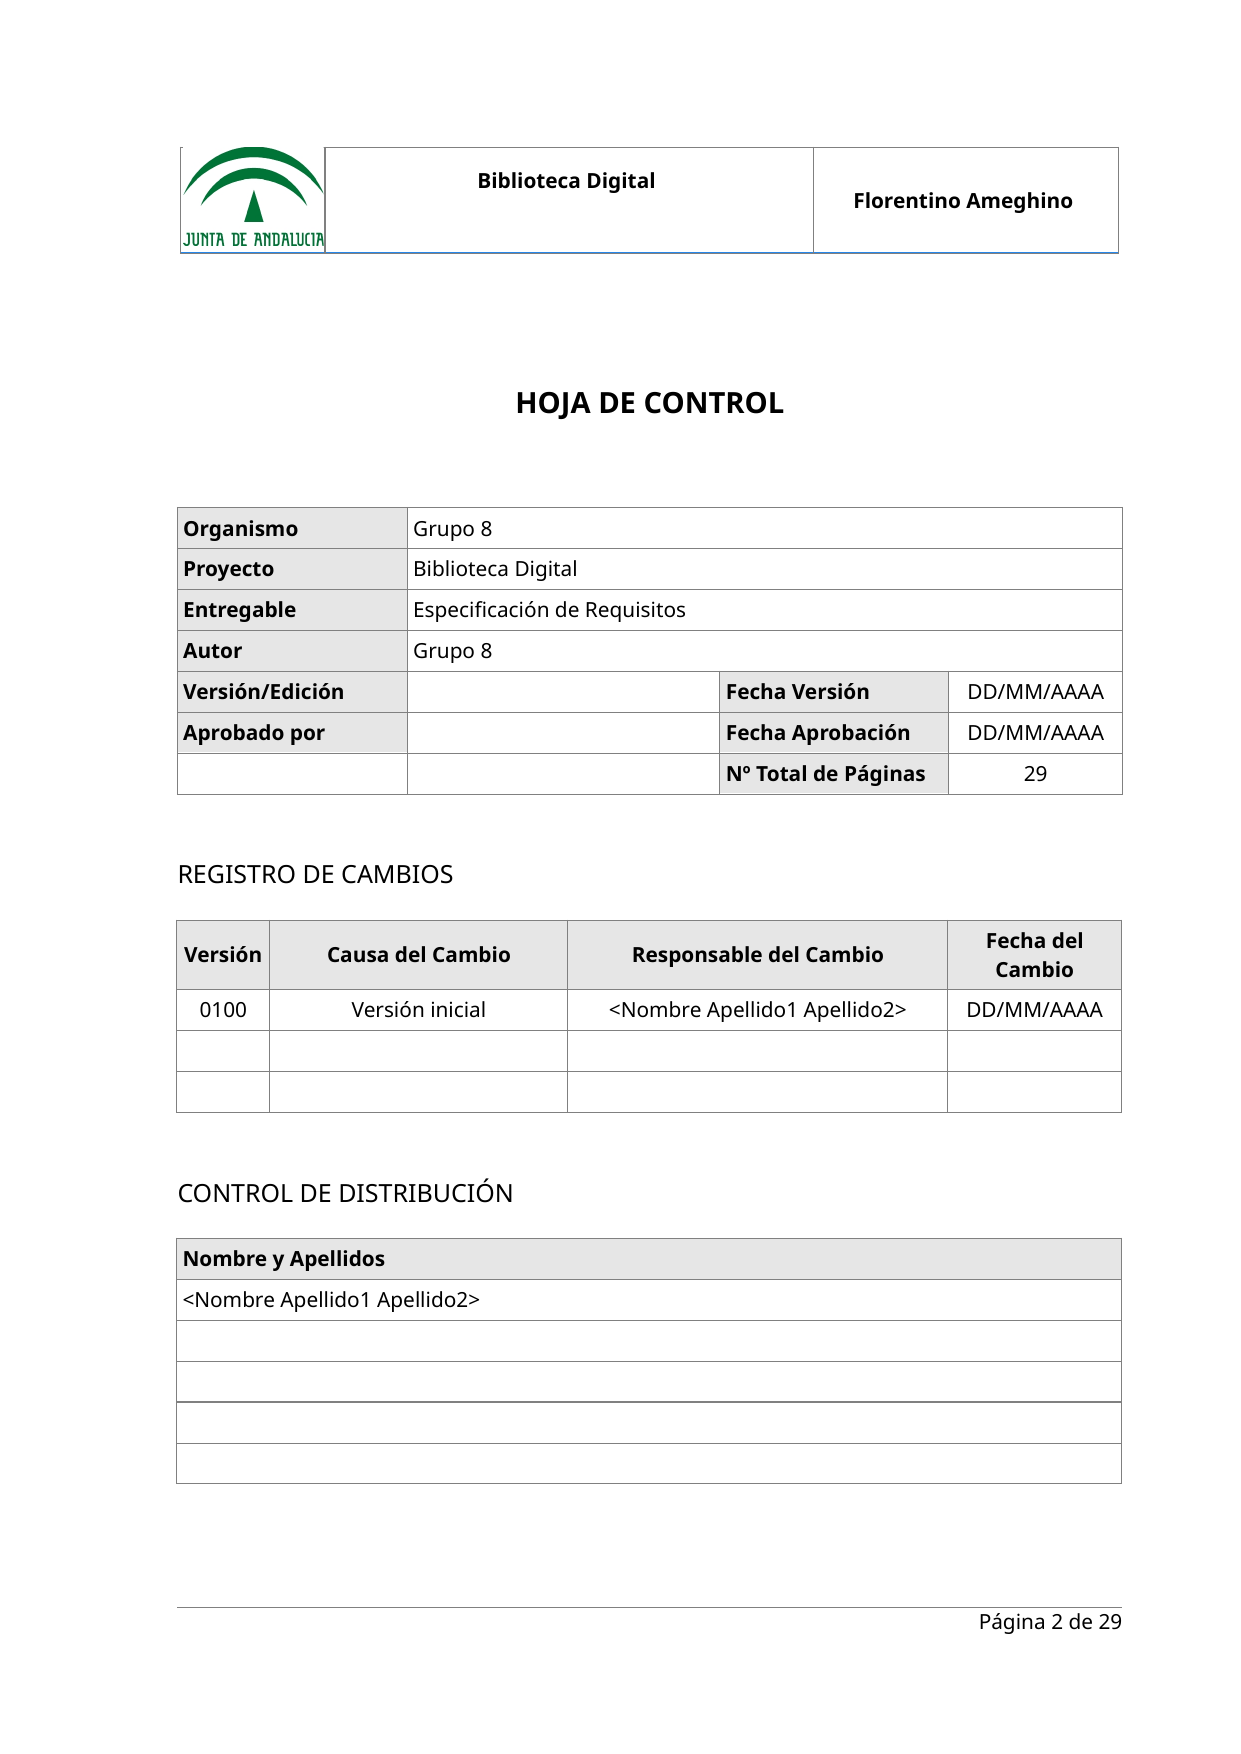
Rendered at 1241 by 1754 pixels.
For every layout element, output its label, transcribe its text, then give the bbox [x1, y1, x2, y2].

table_header Responsable del Cambio [568, 921, 947, 989]
table_cell Versión/Edición [178, 672, 407, 712]
table_header Grupo 8 [408, 508, 1122, 548]
table_cell [270, 1031, 567, 1071]
text REGISTRO DE CAMBIOS [177, 857, 1122, 891]
table_cell [177, 1072, 269, 1112]
picture [183, 147, 324, 246]
table_header Versión [177, 921, 269, 989]
table_cell DD/MM/AAAA [949, 713, 1122, 752]
table_header Nombre y Apellidos [177, 1239, 1121, 1279]
table_cell Fecha Aprobación [720, 713, 948, 752]
table_cell 0100 [177, 990, 269, 1030]
table_cell <Nombre Apellido1 Apellido2> [568, 990, 947, 1030]
table_cell DD/MM/AAAA [948, 990, 1121, 1030]
table_cell Fecha Versión [720, 672, 948, 712]
table_cell [270, 1072, 567, 1112]
table_cell 29 [949, 754, 1122, 793]
table_header Fecha del Cambio [948, 921, 1121, 989]
text HOJA DE CONTROL [177, 382, 1122, 422]
table_cell [177, 1444, 1121, 1483]
table_cell Versión inicial [270, 990, 567, 1030]
table_cell [568, 1072, 947, 1112]
table_cell [408, 713, 719, 752]
text CONTROL DE DISTRIBUCIÓN [177, 1175, 1122, 1209]
table_cell [408, 754, 719, 793]
table_cell [408, 672, 719, 712]
table_header Causa del Cambio [270, 921, 567, 989]
table_cell <Nombre Apellido1 Apellido2> [177, 1280, 1121, 1319]
table_cell [177, 1403, 1121, 1442]
table_cell Especificación de Requisitos [408, 590, 1122, 630]
table_cell Proyecto [178, 549, 407, 589]
table_cell [177, 1031, 269, 1071]
table_cell [948, 1072, 1121, 1112]
table_cell Autor [178, 631, 407, 671]
table_cell DD/MM/AAAA [949, 672, 1122, 712]
table_cell [948, 1031, 1121, 1071]
table_cell [178, 754, 407, 793]
table_cell [177, 1362, 1121, 1401]
table_cell Aprobado por [178, 713, 407, 752]
table_cell [568, 1031, 947, 1071]
table_cell [177, 1321, 1121, 1361]
table_cell Biblioteca Digital [408, 549, 1122, 589]
table_header Organismo [178, 508, 407, 548]
table_cell Grupo 8 [408, 631, 1122, 671]
table_cell Entregable [178, 590, 407, 630]
table_cell Nº Total de Páginas [720, 754, 948, 793]
